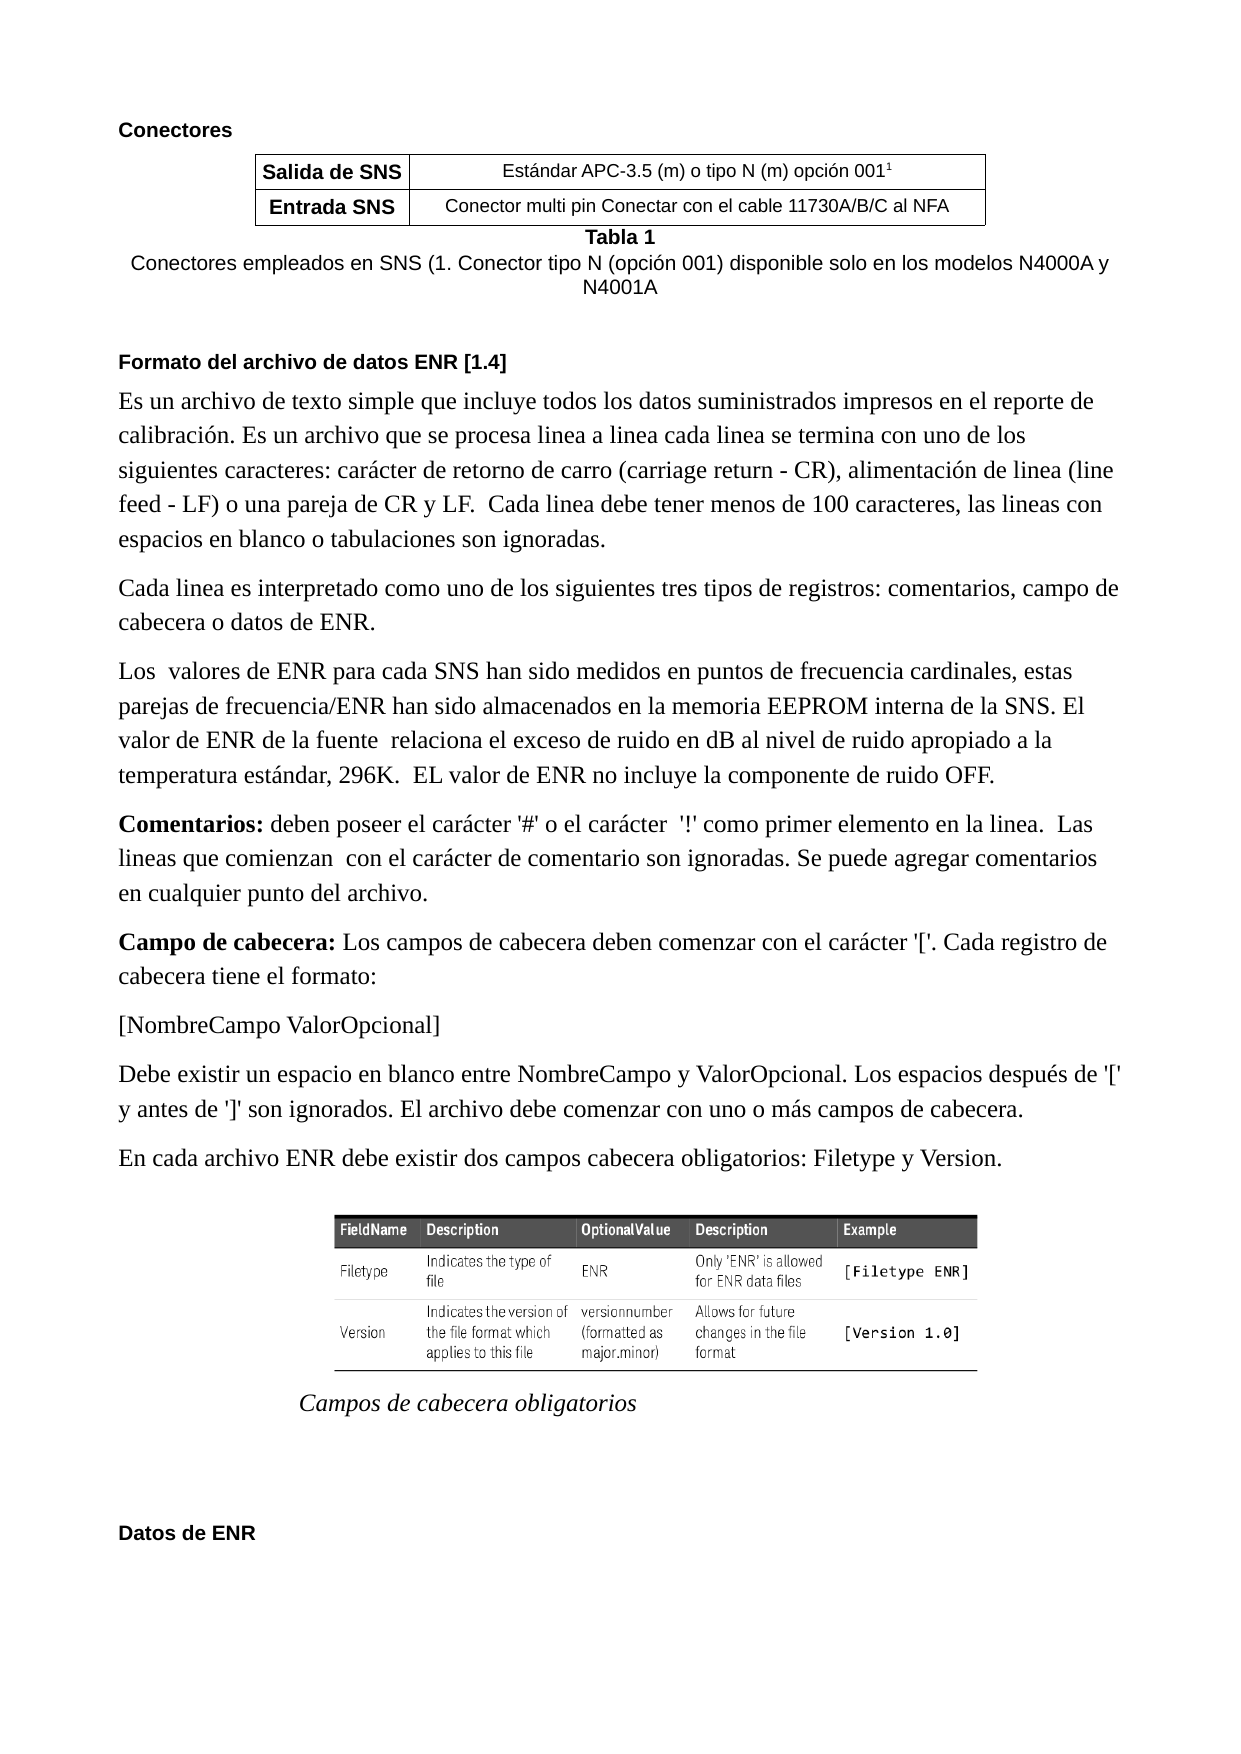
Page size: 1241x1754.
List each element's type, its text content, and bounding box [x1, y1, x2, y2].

text Los valores de ENR para cada SNS han sido medidos en puntos de frecuencia cardinales, estas parejas de frecuencia/ENR han sido almacenados en la memoria EEPROM interna de la SNS. El valor de ENR de la fuente relaciona el exceso de ruido en dB al nivel de ruido apropiado a la temperatura estándar, 296K. EL valor de ENR no incluye la componente de ruido OFF. [118, 656, 1122, 788]
text Es un archivo de texto simple que incluye todos los datos suministrados impresos en el reporte de calibración. Es un archivo que se procesa linea a linea cada linea se termina con uno de los siguientes caracteres: carácter de retorno de carro (carriage return - CR), alimentación de linea (line feed - LF) o una pareja de CR y LF. Cada linea debe tener menos de 100 caracteres, las lineas con espacios en blanco o tabulaciones son ignoradas. [118, 386, 1122, 552]
text [NombreCampo ValorOpcional] [118, 1010, 1122, 1039]
table_header Estándar APC-3.5 (m) o tipo N (m) opción 0011 [410, 155, 985, 189]
table_cell Entrada SNS [256, 190, 409, 225]
text En cada archivo ENR debe existir dos campos cabecera obligatorios: Filetype y Version. [118, 1143, 1122, 1172]
text Cada linea es interpretado como uno de los siguientes tres tipos de registros: comentarios, campo de cabecera o datos de ENR. [118, 573, 1122, 636]
picture [298, 1208, 985, 1388]
text Debe existir un espacio en blanco entre NombreCampo y ValorOpcional. Los espacios después de '[' y antes de ']' son ignorados. El archivo debe comenzar con uno o más campos de cabecera. [118, 1059, 1122, 1123]
text Tabla 1 [118, 225, 1122, 249]
text Campo de cabecera: Los campos de cabecera deben comenzar con el carácter '['. Cada registro de cabecera tiene el formato: [118, 927, 1122, 990]
subtitle Datos de ENR [118, 1520, 1122, 1544]
text Conectores empleados en SNS (1. Conector tipo N (opción 001) disponible solo en los modelos N4000A y N4001A [118, 251, 1122, 299]
subtitle Conectores [118, 118, 1122, 142]
table_cell Conector multi pin Conectar con el cable 11730A/B/C al NFA [410, 190, 985, 225]
text Campos de cabecera obligatorios [299, 1388, 984, 1416]
subtitle Formato del archivo de datos ENR [1.4] [118, 350, 1122, 374]
table_header Salida de SNS [256, 155, 409, 189]
text Comentarios: deben poseer el carácter '#' o el carácter '!' como primer elemento en la linea. Las lineas que comienzan con el carácter de comentario son ignoradas. Se puede agregar comentarios en cualquier punto del archivo. [118, 809, 1122, 907]
